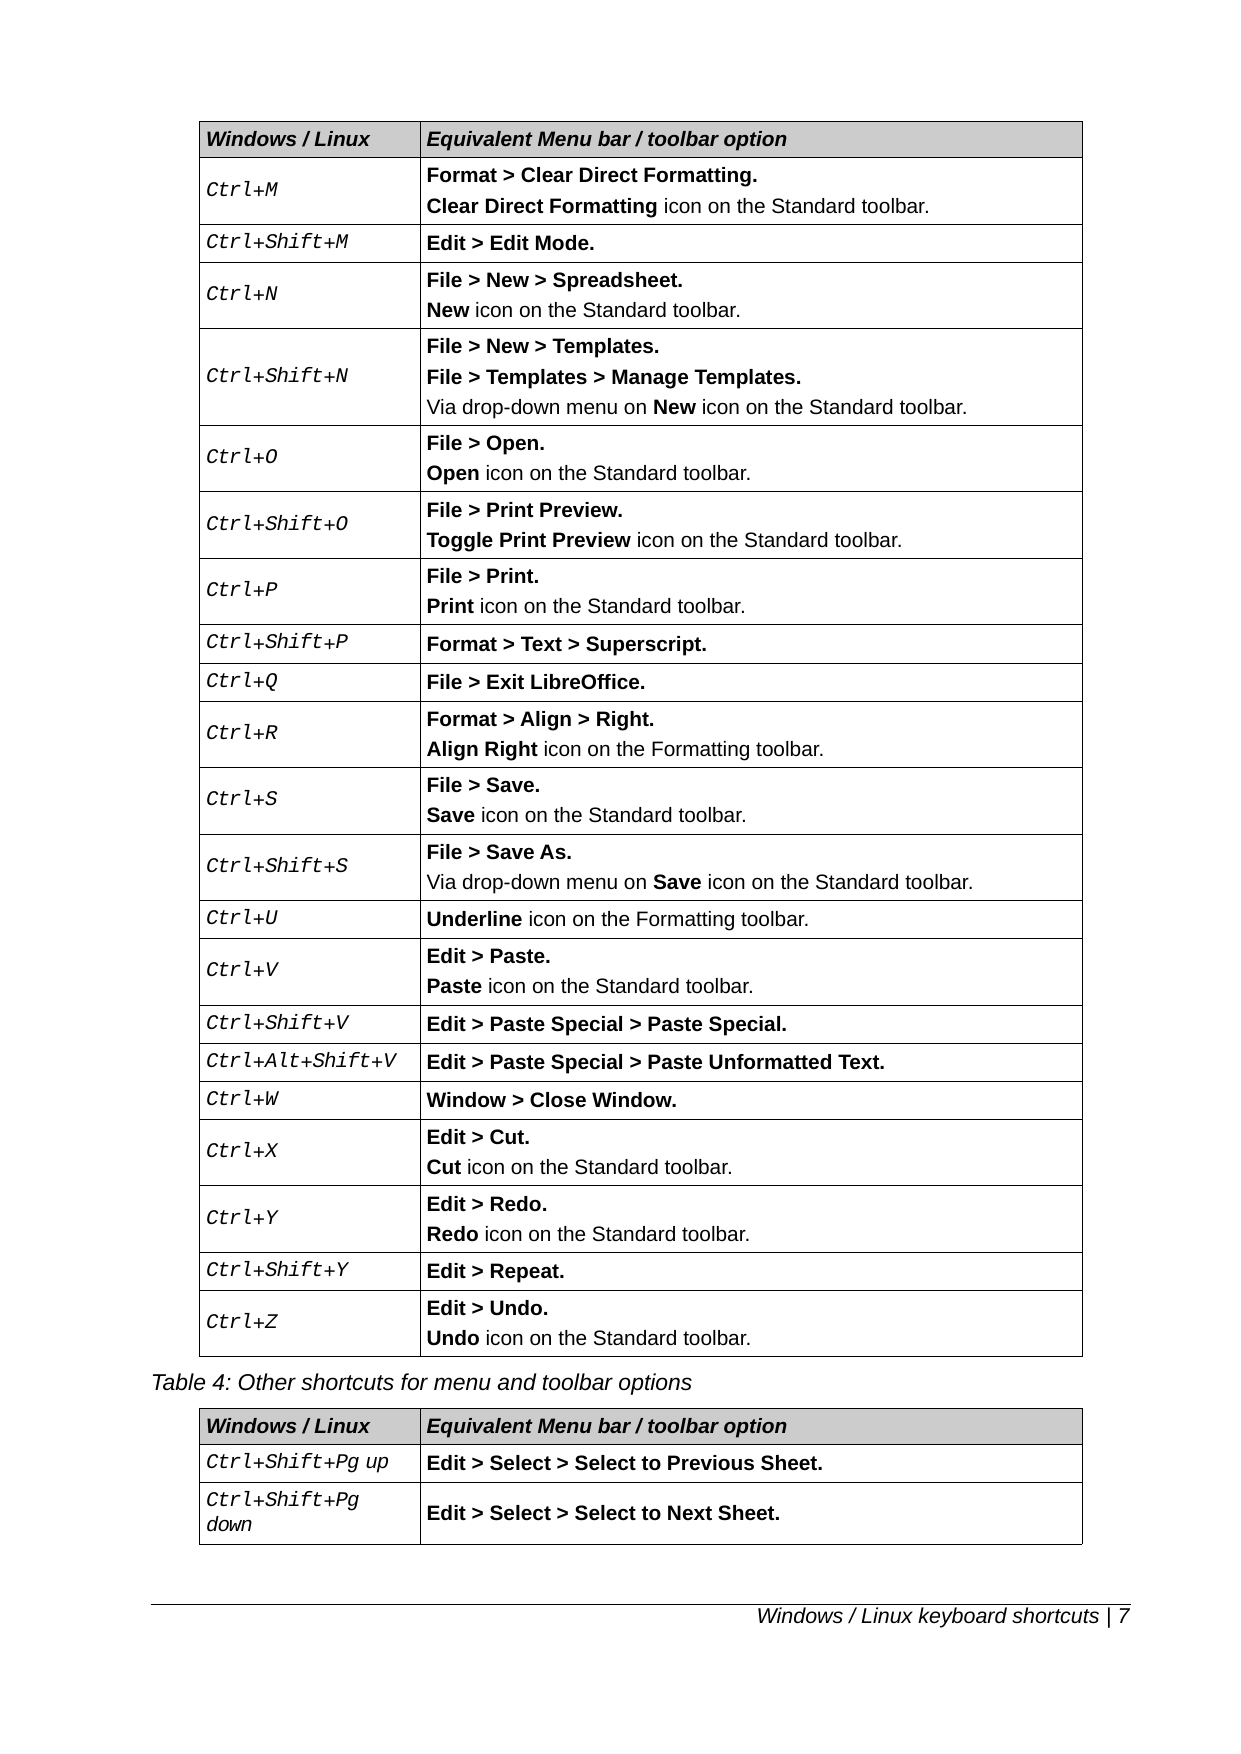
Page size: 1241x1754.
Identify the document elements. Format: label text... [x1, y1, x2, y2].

table_cell Ctrl+U [200, 901, 420, 938]
table_cell Edit > Select > Select to Previous Sheet. [421, 1445, 1082, 1482]
table_cell Ctrl+V [200, 939, 420, 1004]
table_cell Ctrl+Shift+N [200, 329, 420, 425]
table_header Windows / Linux [200, 1409, 420, 1444]
table_cell Ctrl+Q [200, 664, 420, 701]
table_cell Window > Close Window. [421, 1082, 1082, 1119]
table_cell Edit > Repeat. [421, 1253, 1082, 1290]
table_cell File > Print Preview. Toggle Print Preview icon on the Standard toolbar. [421, 492, 1082, 558]
table_cell File > Open. Open icon on the Standard toolbar. [421, 426, 1082, 491]
table_cell Ctrl+Shift+M [200, 225, 420, 262]
table_cell File > New > Templates. File > Templates > Manage Templates. Via drop-down menu on New icon on the Standard toolbar. [421, 329, 1082, 425]
table_cell File > Exit LibreOffice. [421, 664, 1082, 701]
table_cell Format > Text > Superscript. [421, 625, 1082, 662]
table_cell Format > Align > Right. Align Right icon on the Formatting toolbar. [421, 702, 1082, 767]
table_cell Ctrl+Shift+Pg down [200, 1483, 420, 1544]
table_cell Ctrl+Shift+S [200, 835, 420, 900]
table_header Equivalent Menu bar / toolbar option [421, 1409, 1082, 1444]
table_cell Format > Clear Direct Formatting. Clear Direct Formatting icon on the Standard toolbar. [421, 158, 1082, 224]
table_cell Ctrl+Alt+Shift+V [200, 1044, 420, 1081]
table_cell Edit > Select > Select to Next Sheet. [421, 1483, 1082, 1544]
table_cell Ctrl+Shift+V [200, 1006, 420, 1043]
table_header Windows / Linux [200, 122, 420, 157]
table_cell File > Print. Print icon on the Standard toolbar. [421, 559, 1082, 624]
table_cell Ctrl+W [200, 1082, 420, 1119]
table_cell Ctrl+Z [200, 1291, 420, 1356]
table_cell Edit > Paste Special > Paste Unformatted Text. [421, 1044, 1082, 1081]
table_cell File > New > Spreadsheet. New icon on the Standard toolbar. [421, 263, 1082, 328]
table_cell Edit > Edit Mode. [421, 225, 1082, 262]
table_cell Ctrl+Shift+Y [200, 1253, 420, 1290]
table_cell Underline icon on the Formatting toolbar. [421, 901, 1082, 938]
table_cell Edit > Cut. Cut icon on the Standard toolbar. [421, 1120, 1082, 1185]
table_cell Ctrl+Shift+P [200, 625, 420, 662]
table_cell File > Save. Save icon on the Standard toolbar. [421, 768, 1082, 833]
table_cell Edit > Undo. Undo icon on the Standard toolbar. [421, 1291, 1082, 1356]
table_cell Ctrl+P [200, 559, 420, 624]
table_cell Ctrl+Y [200, 1186, 420, 1252]
table_header Equivalent Menu bar / toolbar option [421, 122, 1082, 157]
table_cell Ctrl+Shift+Pg up [200, 1445, 420, 1482]
table_cell Ctrl+R [200, 702, 420, 767]
table_cell Ctrl+O [200, 426, 420, 491]
table_cell Edit > Paste Special > Paste Special. [421, 1006, 1082, 1043]
table_cell File > Save As. Via drop-down menu on Save icon on the Standard toolbar. [421, 835, 1082, 900]
table_cell Edit > Redo. Redo icon on the Standard toolbar. [421, 1186, 1082, 1252]
table_cell Ctrl+Shift+O [200, 492, 420, 558]
table_cell Ctrl+X [200, 1120, 420, 1185]
table_cell Ctrl+M [200, 158, 420, 224]
table_cell Ctrl+S [200, 768, 420, 833]
text Table 4: Other shortcuts for menu and toolbar options [151, 1369, 1131, 1395]
table_cell Edit > Paste. Paste icon on the Standard toolbar. [421, 939, 1082, 1004]
table_cell Ctrl+N [200, 263, 420, 328]
